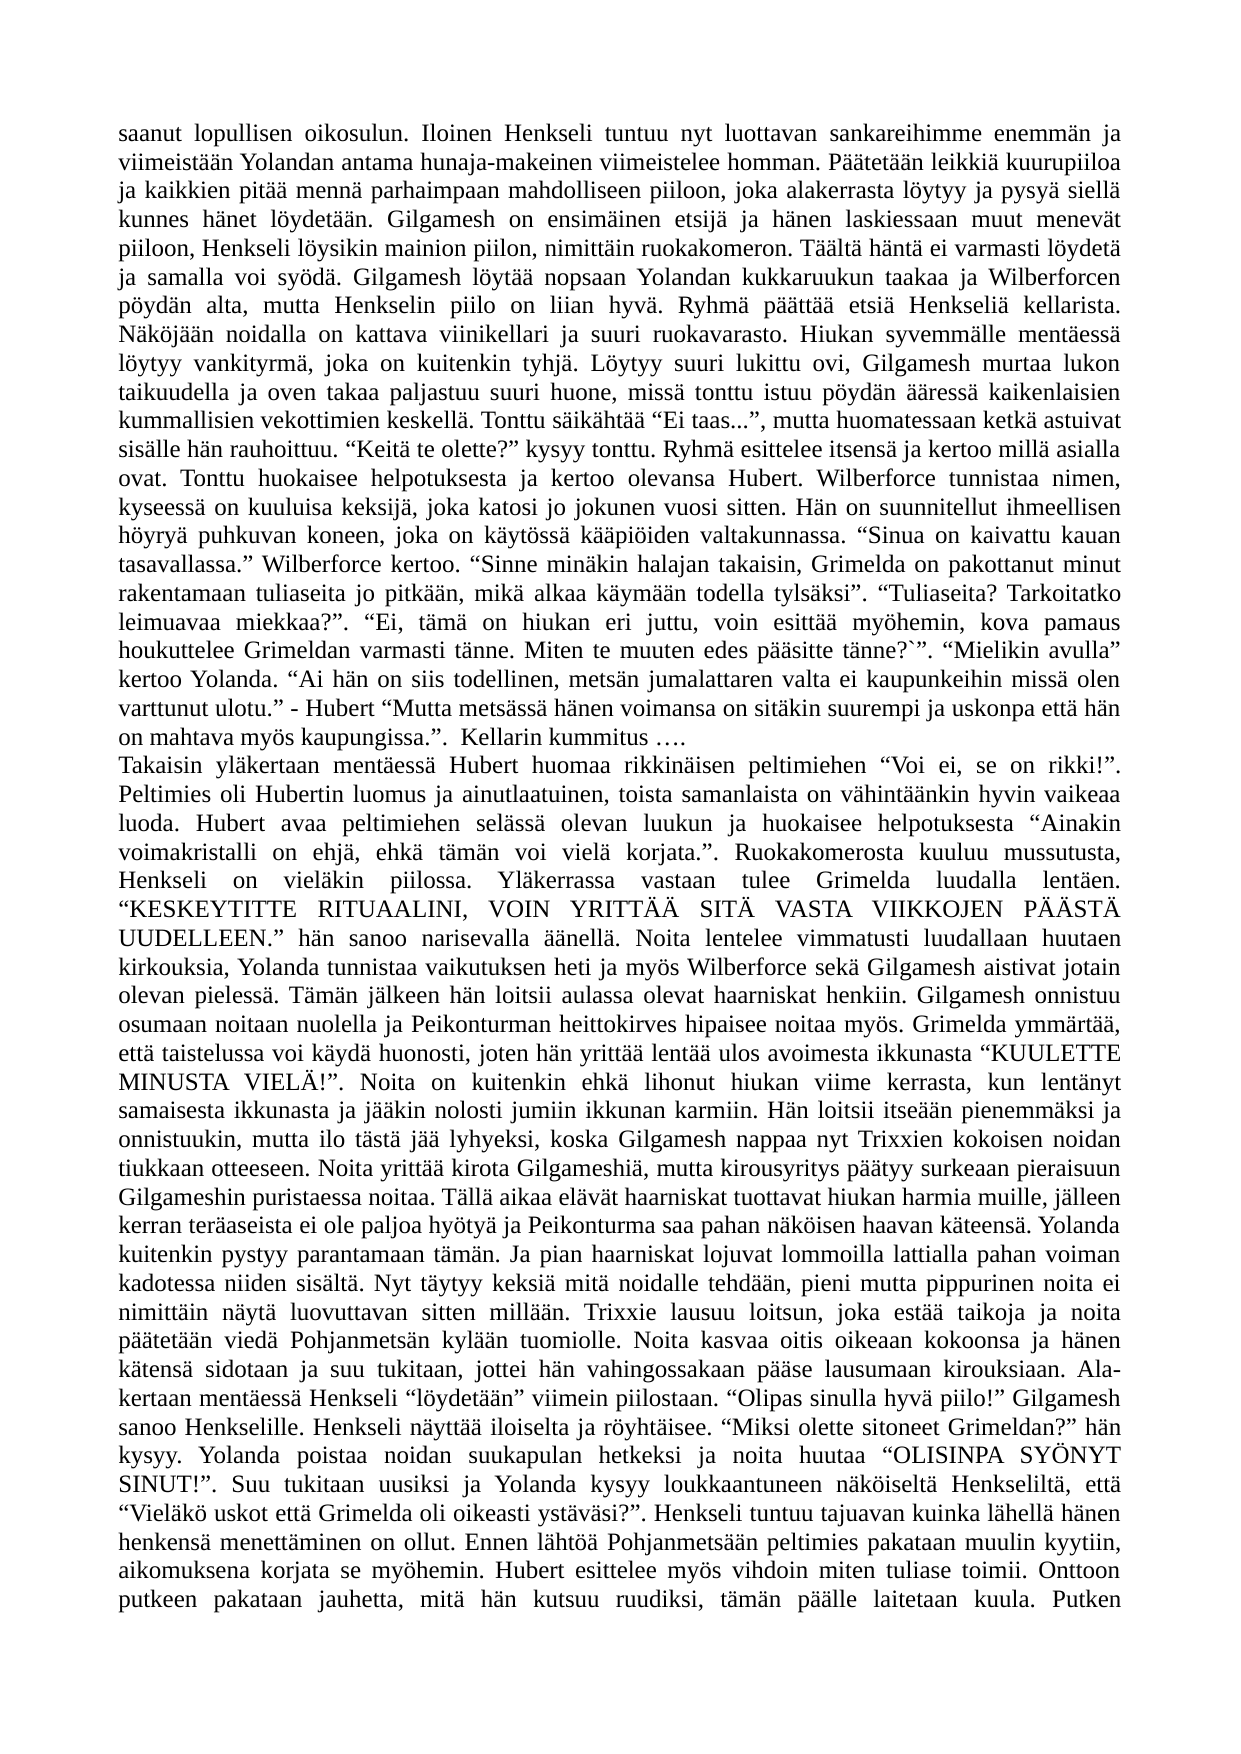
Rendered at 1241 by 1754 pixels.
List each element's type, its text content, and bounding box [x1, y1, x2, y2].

text Takaisin yläkertaan mentäessä Hubert huomaa rikkinäisen peltimiehen “Voi ei, se on rikki!”. Peltimies oli Hubertin luomus ja ainutlaatuinen, toista samanlaista on vähintäänkin hyvin vaikeaa luoda. Hubert avaa peltimiehen selässä olevan luukun ja huokaisee helpotuksesta “Ainakin voimakristalli on ehjä, ehkä tämän voi vielä korjata.”. Ruokakomerosta kuuluu mussutusta, Henkseli on vieläkin piilossa. Yläkerrassa vastaan tulee Grimelda luudalla lentäen. “KESKEYTITTE RITUAALINI, VOIN YRITTÄÄ SITÄ VASTA VIIKKOJEN PÄÄSTÄ UUDELLEEN.” hän sanoo narisevalla äänellä. Noita lentelee vimmatusti luudallaan huutaen kirkouksia, Yolanda tunnistaa vaikutuksen heti ja myös Wilberforce sekä Gilgamesh aistivat jotain olevan pielessä. Tämän jälkeen hän loitsii aulassa olevat haarniskat henkiin. Gilgamesh onnistuu osumaan noitaan nuolella ja Peikonturman heittokirves hipaisee noitaa myös. Grimelda ymmärtää, että taistelussa voi käydä huonosti, joten hän yrittää lentää ulos avoimesta ikkunasta “KUULETTE MINUSTA VIELÄ!”. Noita on kuitenkin ehkä lihonut hiukan viime kerrasta, kun lentänyt samaisesta ikkunasta ja jääkin nolosti jumiin ikkunan karmiin. Hän loitsii itseään pienemmäksi ja onnistuukin, mutta ilo tästä jää lyhyeksi, koska Gilgamesh nappaa nyt Trixxien kokoisen noidan tiukkaan otteeseen. Noita yrittää kirota Gilgameshiä, mutta kirousyritys päätyy surkeaan pieraisuun Gilgameshin puristaessa noitaa. Tällä aikaa elävät haarniskat tuottavat hiukan harmia muille, jälleen kerran teräaseista ei ole paljoa hyötyä ja Peikonturma saa pahan näköisen haavan käteensä. Yolanda kuitenkin pystyy parantamaan tämän. Ja pian haarniskat lojuvat lommoilla lattialla pahan voiman kadotessa niiden sisältä. Nyt täytyy keksiä mitä noidalle tehdään, pieni mutta pippurinen noita ei nimittäin näytä luovuttavan sitten millään. Trixxie lausuu loitsun, joka estää taikoja ja noita päätetään viedä Pohjanmetsän kylään tuomiolle. Noita kasvaa oitis oikeaan kokoonsa ja hänen kätensä sidotaan ja suu tukitaan, jottei hän vahingossakaan pääse lausumaan kirouksiaan. Ala-kertaan mentäessä Henkseli “löydetään” viimein piilostaan. “Olipas sinulla hyvä piilo!” Gilgamesh sanoo Henkselille. Henkseli näyttää iloiselta ja röyhtäisee. “Miksi olette sitoneet Grimeldan?” hän kysyy. Yolanda poistaa noidan suukapulan hetkeksi ja noita huutaa “OLISINPA SYÖNYT SINUT!”. Suu tukitaan uusiksi ja Yolanda kysyy loukkaantuneen näköiseltä Henkseliltä, että “Vieläkö uskot että Grimelda oli oikeasti ystäväsi?”. Henkseli tuntuu tajuavan kuinka lähellä hänen henkensä menettäminen on ollut. Ennen lähtöä Pohjanmetsään peltimies pakataan muulin kyytiin, aikomuksena korjata se myöhemin. Hubert esittelee myös vihdoin miten tuliase toimii. Onttoon putkeen pakataan jauhetta, mitä hän kutsuu ruudiksi, tämän päälle laitetaan kuula. Putken [118, 751, 1122, 1613]
text saanut lopullisen oikosulun. Iloinen Henkseli tuntuu nyt luottavan sankareihimme enemmän ja viimeistään Yolandan antama hunaja-makeinen viimeistelee homman. Päätetään leikkiä kuurupiiloa ja kaikkien pitää mennä parhaimpaan mahdolliseen piiloon, joka alakerrasta löytyy ja pysyä siellä kunnes hänet löydetään. Gilgamesh on ensimäinen etsijä ja hänen laskiessaan muut menevät piiloon, Henkseli löysikin mainion piilon, nimittäin ruokakomeron. Täältä häntä ei varmasti löydetä ja samalla voi syödä. Gilgamesh löytää nopsaan Yolandan kukkaruukun taakaa ja Wilberforcen pöydän alta, mutta Henkselin piilo on liian hyvä. Ryhmä päättää etsiä Henkseliä kellarista. Näköjään noidalla on kattava viinikellari ja suuri ruokavarasto. Hiukan syvemmälle mentäessä löytyy vankityrmä, joka on kuitenkin tyhjä. Löytyy suuri lukittu ovi, Gilgamesh murtaa lukon taikuudella ja oven takaa paljastuu suuri huone, missä tonttu istuu pöydän ääressä kaikenlaisien kummallisien vekottimien keskellä. Tonttu säikähtää “Ei taas...”, mutta huomatessaan ketkä astuivat sisälle hän rauhoittuu. “Keitä te olette?” kysyy tonttu. Ryhmä esittelee itsensä ja kertoo millä asialla ovat. Tonttu huokaisee helpotuksesta ja kertoo olevansa Hubert. Wilberforce tunnistaa nimen, kyseessä on kuuluisa keksijä, joka katosi jo jokunen vuosi sitten. Hän on suunnitellut ihmeellisen höyryä puhkuvan koneen, joka on käytössä kääpiöiden valtakunnassa. “Sinua on kaivattu kauan tasavallassa.” Wilberforce kertoo. “Sinne minäkin halajan takaisin, Grimelda on pakottanut minut rakentamaan tuliaseita jo pitkään, mikä alkaa käymään todella tylsäksi”. “Tuliaseita? Tarkoitatko leimuavaa miekkaa?”. “Ei, tämä on hiukan eri juttu, voin esittää myöhemin, kova pamaus houkuttelee Grimeldan varmasti tänne. Miten te muuten edes pääsitte tänne?`”. “Mielikin avulla” kertoo Yolanda. “Ai hän on siis todellinen, metsän jumalattaren valta ei kaupunkeihin missä olen varttunut ulotu.” - Hubert “Mutta metsässä hänen voimansa on sitäkin suurempi ja uskonpa että hän on mahtava myös kaupungissa.”. Kellarin kummitus …. [118, 118, 1122, 751]
